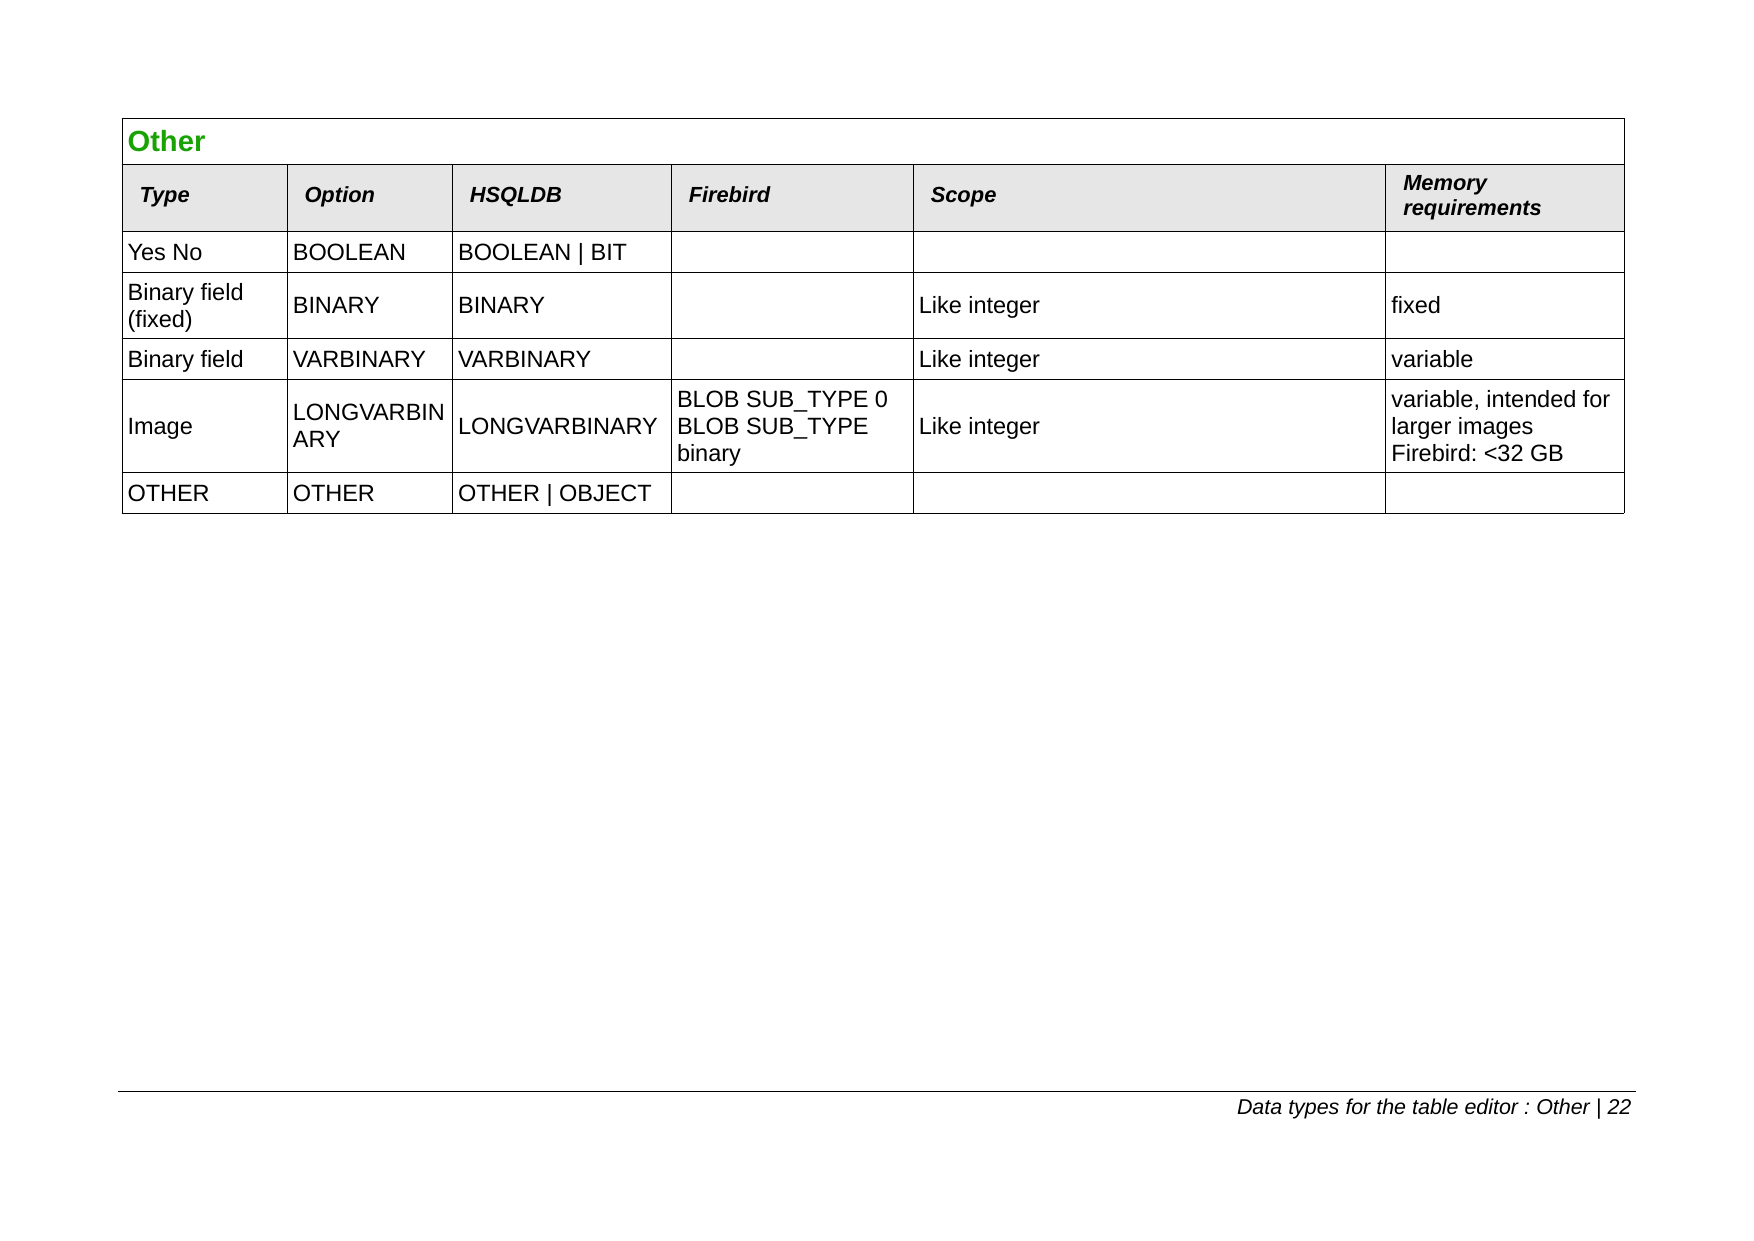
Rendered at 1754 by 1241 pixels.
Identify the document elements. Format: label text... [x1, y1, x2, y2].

table_cell [914, 232, 1385, 272]
table_cell Binary field [123, 339, 287, 379]
table_cell BOOLEAN | BIT [453, 232, 671, 272]
table_cell Like integer [914, 380, 1385, 472]
table_cell Like integer [914, 273, 1385, 338]
table_cell BINARY [453, 273, 671, 338]
table_cell Like integer [914, 339, 1385, 379]
table_cell VARBINARY [288, 339, 452, 379]
table_cell Scope [914, 165, 1385, 231]
table_header Other [123, 119, 1624, 164]
table_cell [672, 273, 913, 338]
table_cell BINARY [288, 273, 452, 338]
table_cell Type [123, 165, 287, 231]
table_cell variable, intended for larger images Firebird: <32 GB [1386, 380, 1624, 472]
table_cell HSQLDB [453, 165, 671, 231]
table_cell [1386, 232, 1624, 272]
table_cell BOOLEAN [288, 232, 452, 272]
table_cell [1386, 473, 1624, 513]
table_cell OTHER | OBJECT [453, 473, 671, 513]
table_cell VARBINARY [453, 339, 671, 379]
table_cell Option [288, 165, 452, 231]
table_cell [914, 473, 1385, 513]
table_cell OTHER [288, 473, 452, 513]
table_cell LONGVARBINARY [453, 380, 671, 472]
table_cell Firebird [672, 165, 913, 231]
table_cell fixed [1386, 273, 1624, 338]
table_cell [672, 473, 913, 513]
table_cell LONGVARBINARY [288, 380, 452, 472]
table_cell variable [1386, 339, 1624, 379]
table_cell Yes No [123, 232, 287, 272]
table_cell [672, 232, 913, 272]
table_cell OTHER [123, 473, 287, 513]
table_cell Memory requirements [1386, 165, 1624, 231]
table_cell Image [123, 380, 287, 472]
table_cell Binary field (fixed) [123, 273, 287, 338]
table_cell BLOB SUB_TYPE 0 BLOB SUB_TYPE binary [672, 380, 913, 472]
table_cell [672, 339, 913, 379]
